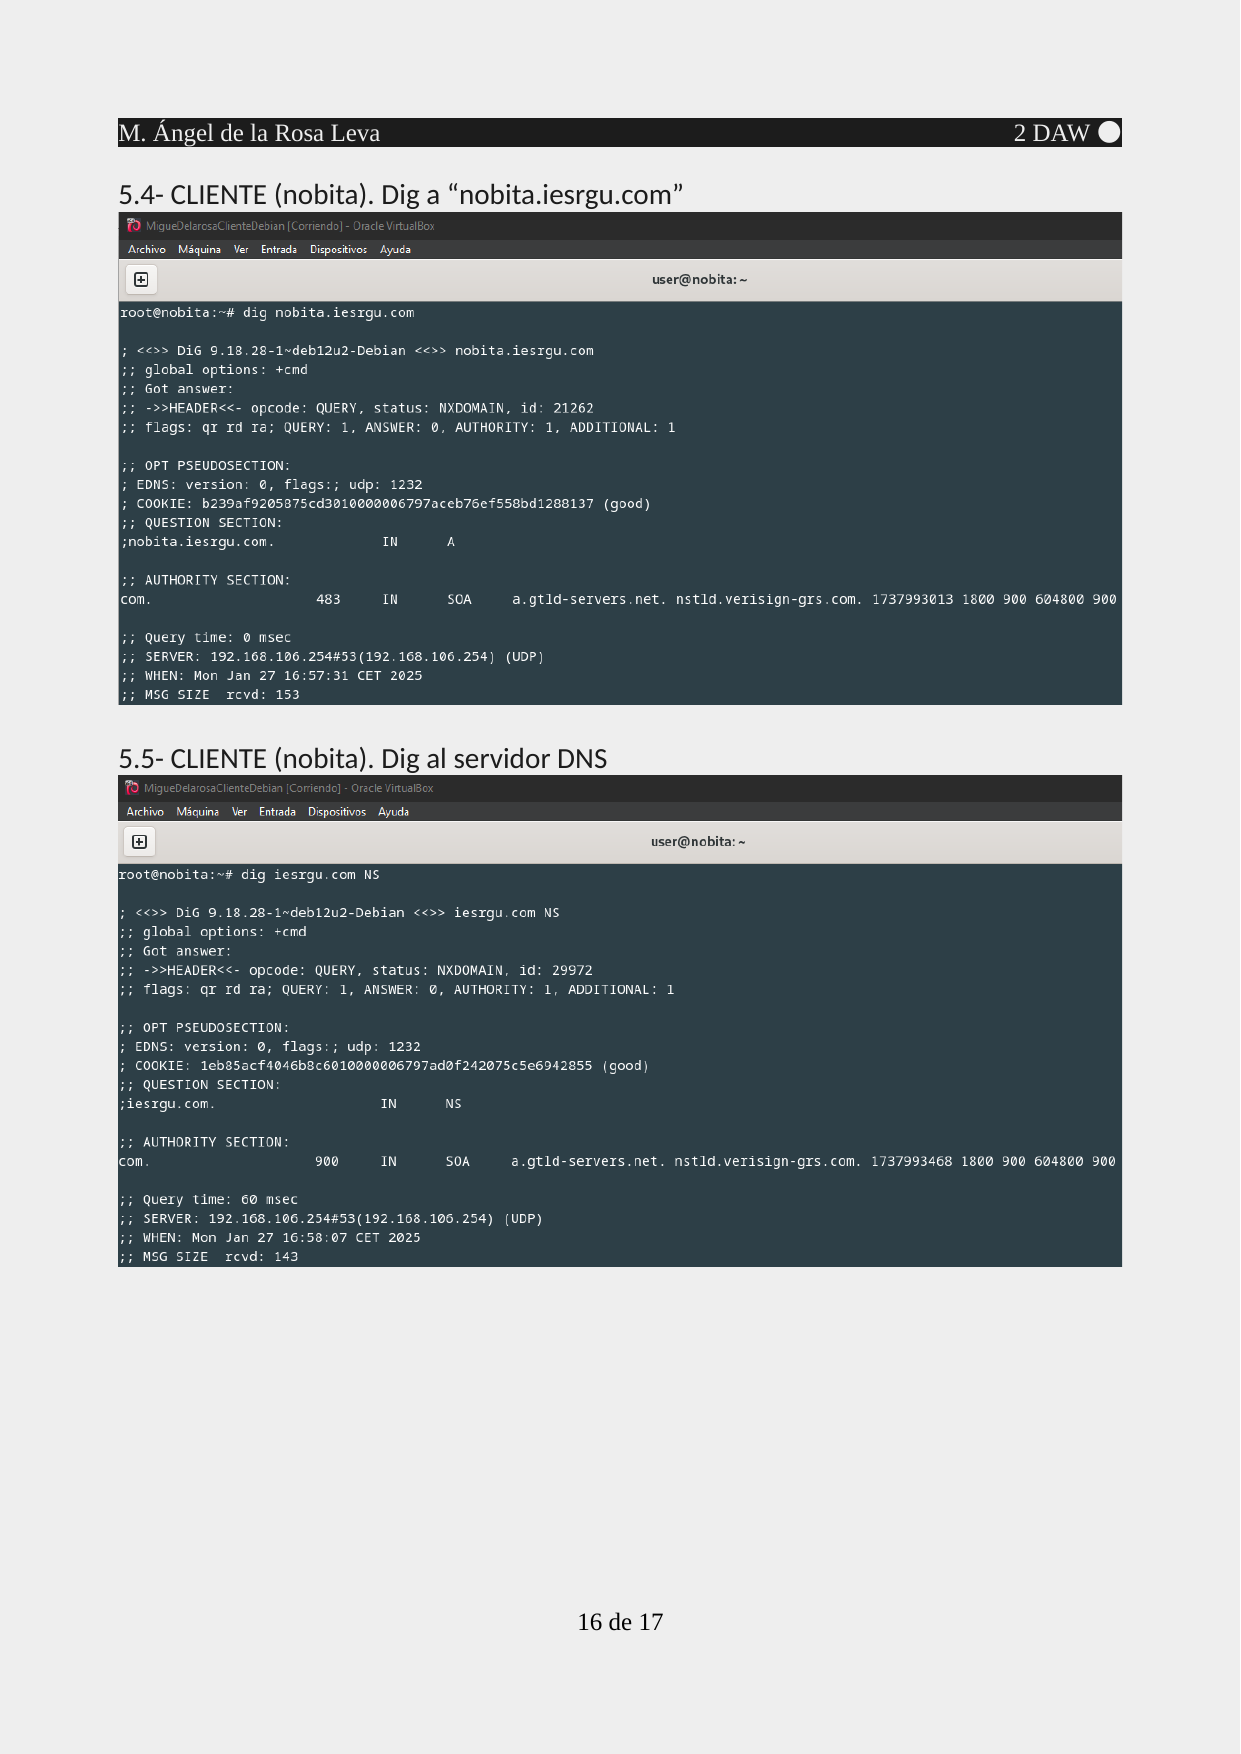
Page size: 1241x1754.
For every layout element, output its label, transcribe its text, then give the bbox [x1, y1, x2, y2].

text 5.5- CLIENTE (nobita). Dig al servidor DNS [118, 705, 1122, 775]
picture [118, 212, 1123, 705]
text 5.4- CLIENTE (nobita). Dig a “nobita.iesrgu.com” [118, 176, 1122, 212]
picture [118, 775, 1123, 1267]
